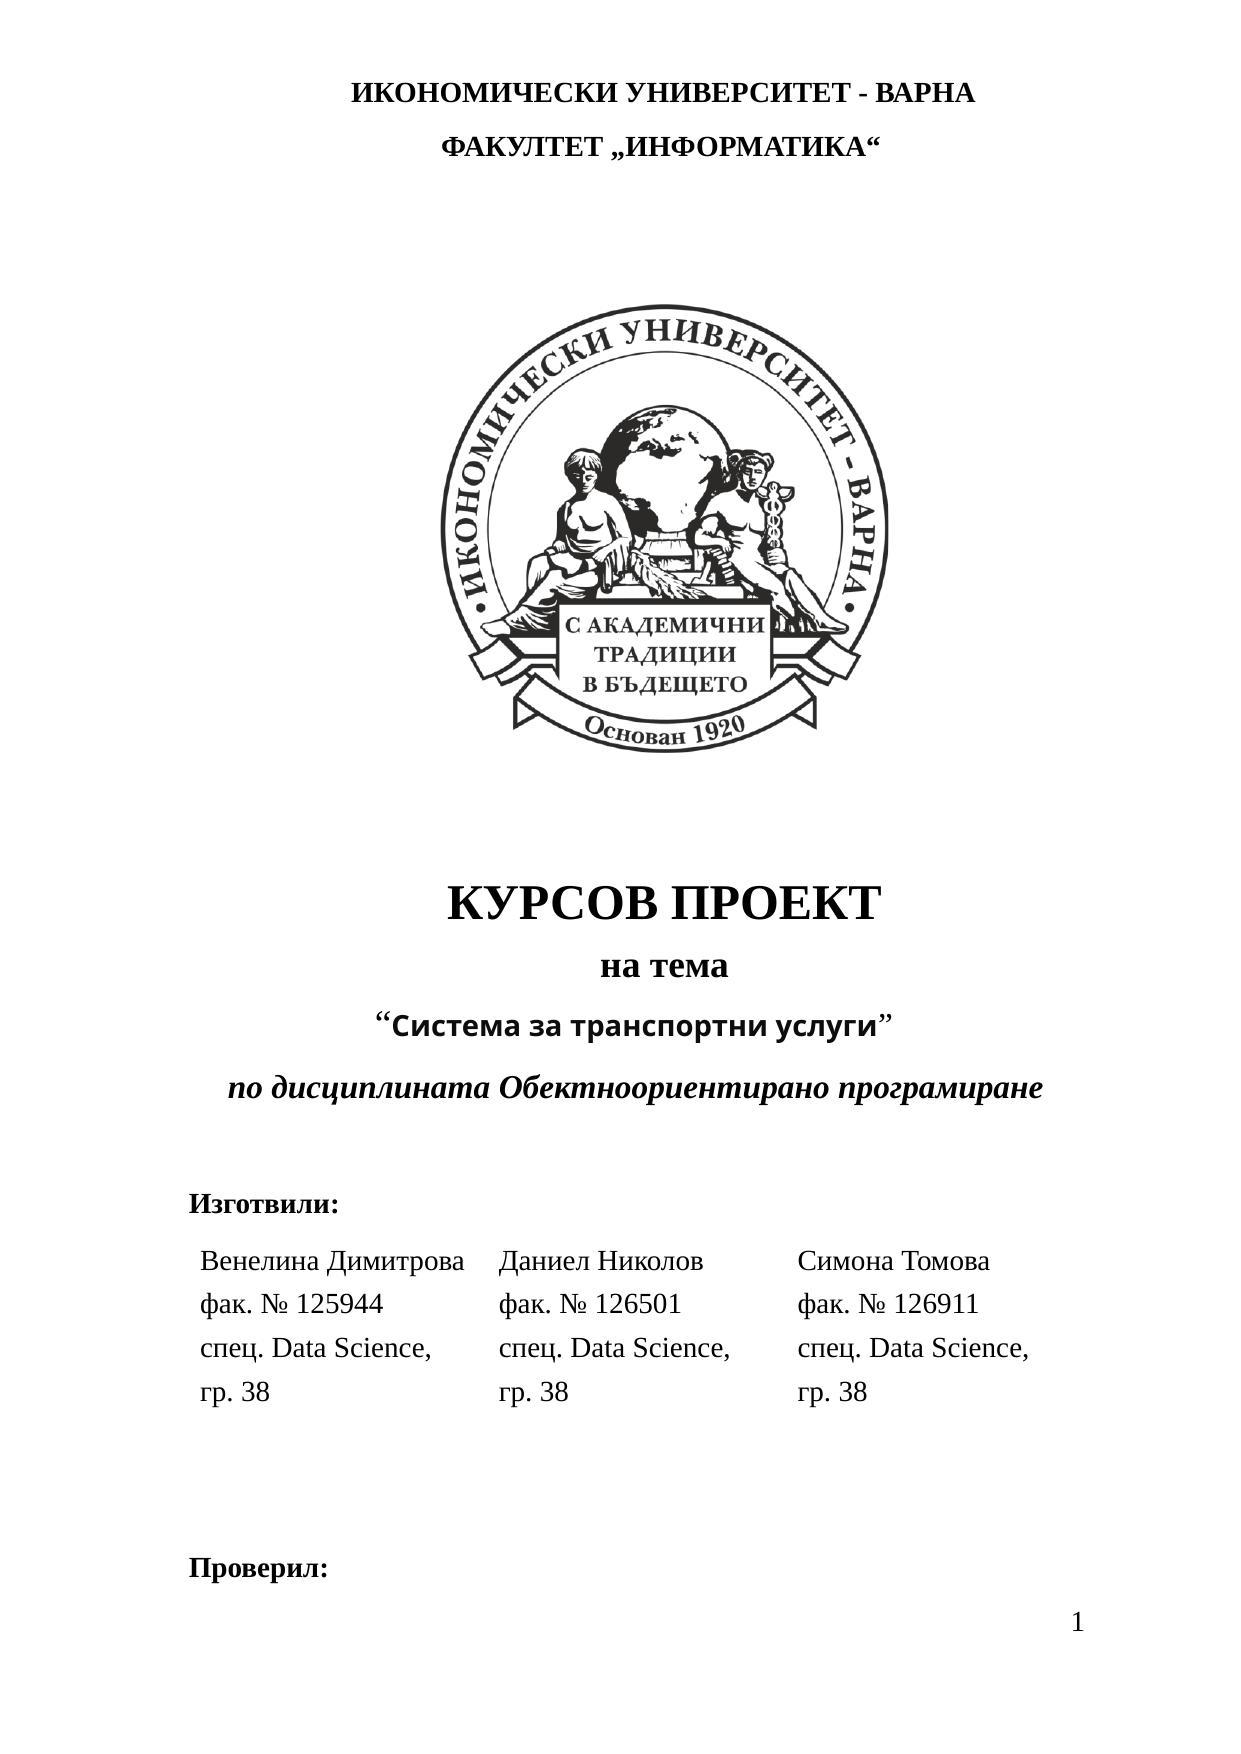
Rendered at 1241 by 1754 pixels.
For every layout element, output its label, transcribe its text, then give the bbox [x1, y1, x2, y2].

table_header Симона Томова фак. № 126911 спец. Data Science, гр. 38 [786, 1243, 1085, 1462]
text ФАКУЛТЕТ „ИНФОРМАТИКА“ [197, 129, 1132, 162]
table_header Венелина Димитрова фак. № 125944 спец. Data Science, гр. 38 [189, 1243, 487, 1462]
text “Система за транспортни услуги” [188, 1002, 1086, 1045]
text ИКОНОМИЧЕСКИ УНИВЕРСИТЕТ - ВАРНА [351, 75, 1086, 108]
text Проверил: [188, 1550, 1086, 1584]
text на тема [243, 942, 1086, 985]
text по дисциплината Обектноориентирано програмиране [188, 1068, 1086, 1106]
text Изготвили: [188, 1186, 1086, 1219]
table_header Даниел Николов фак. № 126501 спец. Data Science, гр. 38 [487, 1243, 786, 1462]
text КУРСОВ ПРОЕКТ [243, 873, 1086, 930]
